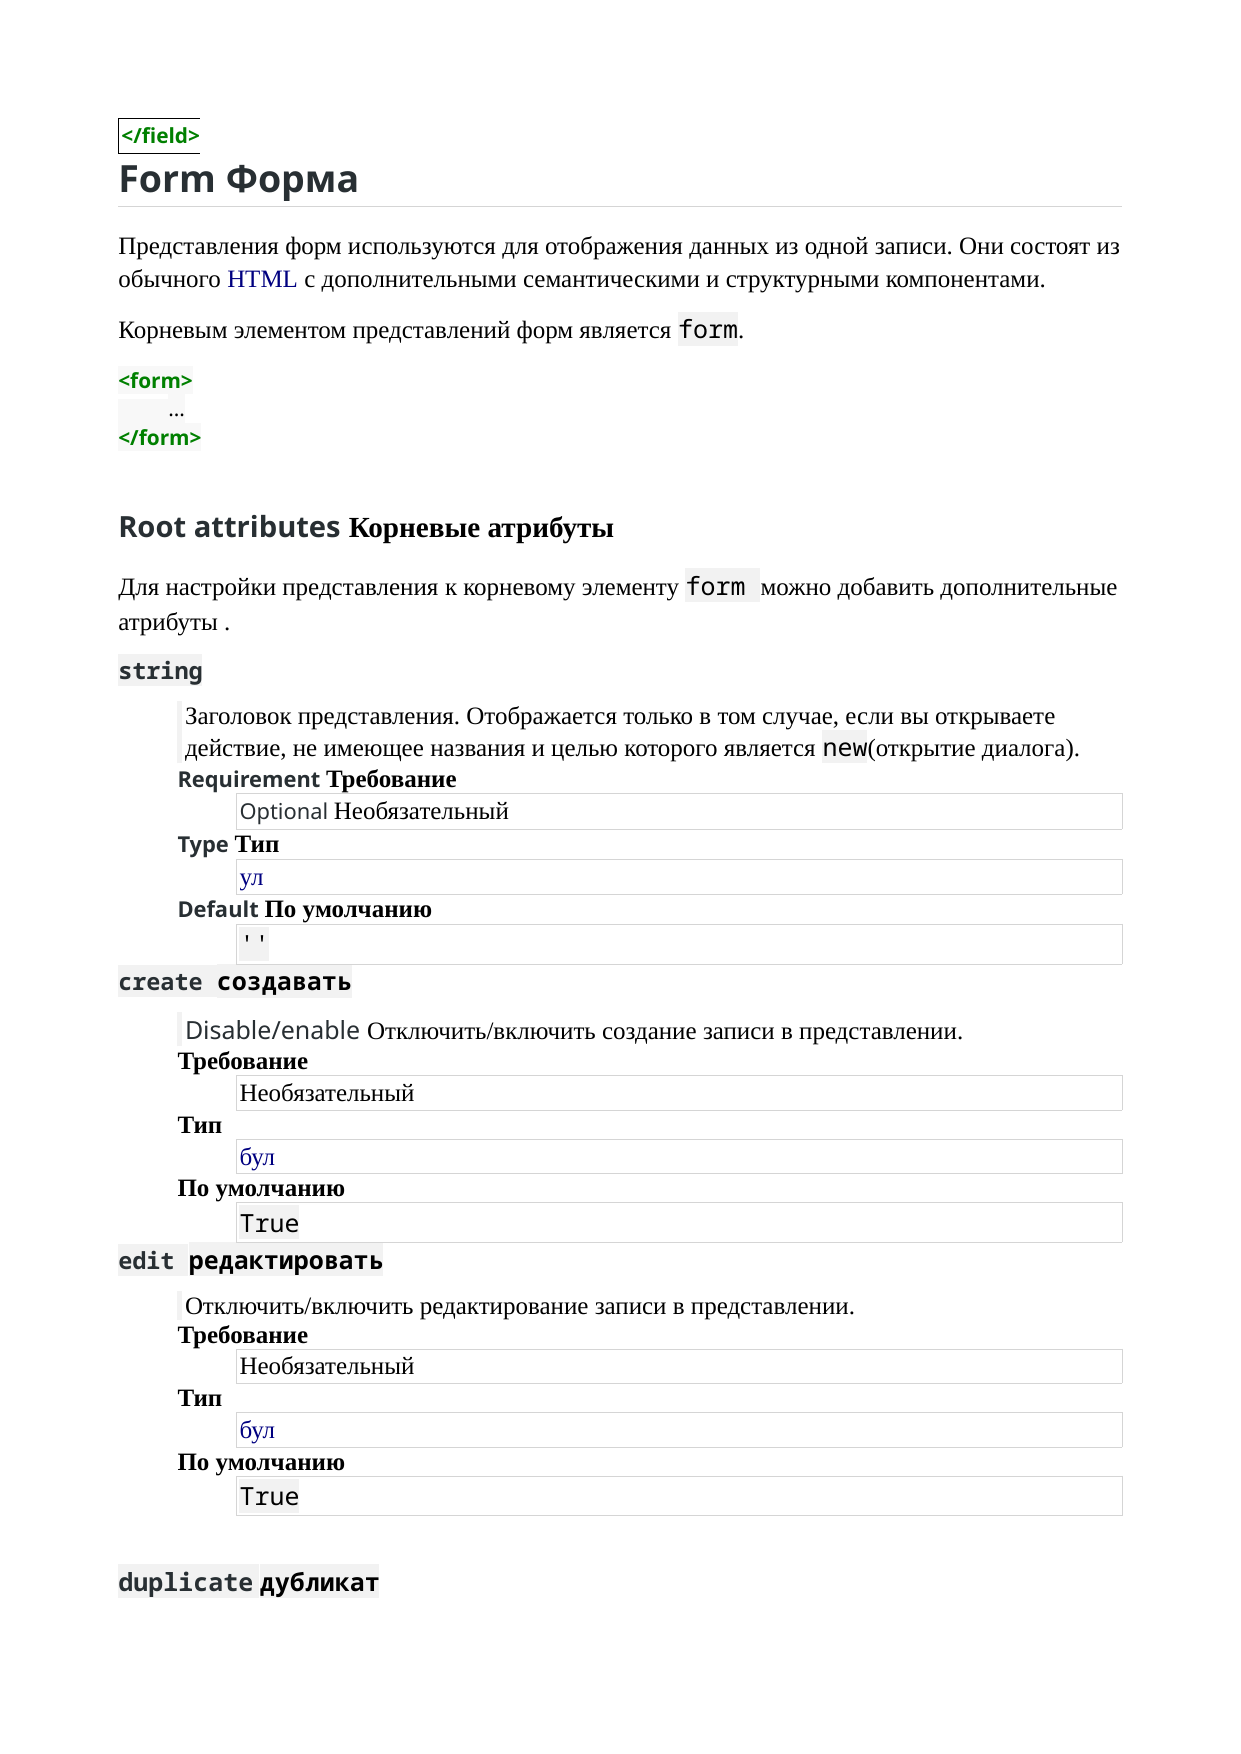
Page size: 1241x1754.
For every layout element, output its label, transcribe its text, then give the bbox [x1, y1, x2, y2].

subtitle duplicate дубликат [118, 1564, 1122, 1598]
subtitle Требование [177, 1046, 1122, 1075]
subtitle Type Тип [177, 829, 1122, 859]
list ул [237, 860, 1122, 894]
subtitle По умолчанию [177, 1447, 1122, 1476]
subtitle edit редактировать [118, 1242, 1122, 1276]
subtitle Тип [177, 1110, 1122, 1139]
subtitle Default По умолчанию [177, 894, 1122, 923]
text ... [118, 394, 1122, 423]
text Для настройки представления к корневому элементу form можно добавить дополнительные атрибуты . [118, 568, 1122, 635]
subtitle Root attributes Корневые атрибуты [118, 506, 1122, 546]
text <form> [118, 366, 1122, 394]
list Необязательный [237, 1350, 1122, 1383]
subtitle Тип [177, 1383, 1122, 1412]
list Необязательный [237, 1076, 1122, 1110]
subtitle Требование [177, 1320, 1122, 1348]
text Представления форм используются для отображения данных из одной записи. Они состоят из обычного HTML с дополнительными семантическими и структурными компонентами. [118, 231, 1122, 293]
subtitle По умолчанию [177, 1173, 1122, 1202]
list бул [237, 1140, 1122, 1173]
list бул [237, 1413, 1122, 1447]
text Корневым элементом представлений форм является form. [118, 312, 1122, 346]
list True [237, 1203, 1122, 1242]
text string [118, 654, 1122, 686]
text </form> [118, 423, 1122, 451]
list True [237, 1477, 1122, 1515]
text </field> [119, 118, 1122, 153]
subtitle create создавать [118, 964, 1122, 998]
list Отключить/включить редактирование записи в представлении. [182, 1291, 1122, 1320]
list Заголовок представления. Отображается только в том случае, если вы открываете действие, не имеющее названия и целью которого является new(открытие диалога). [182, 701, 1122, 763]
list Disable/enable Отключить/включить создание записи в представлении. [182, 1012, 1122, 1046]
list Optional Необязательный [237, 794, 1122, 829]
subtitle Form Форма [118, 153, 1122, 206]
list '' [237, 925, 1122, 964]
subtitle Requirement Требование [177, 763, 1122, 793]
